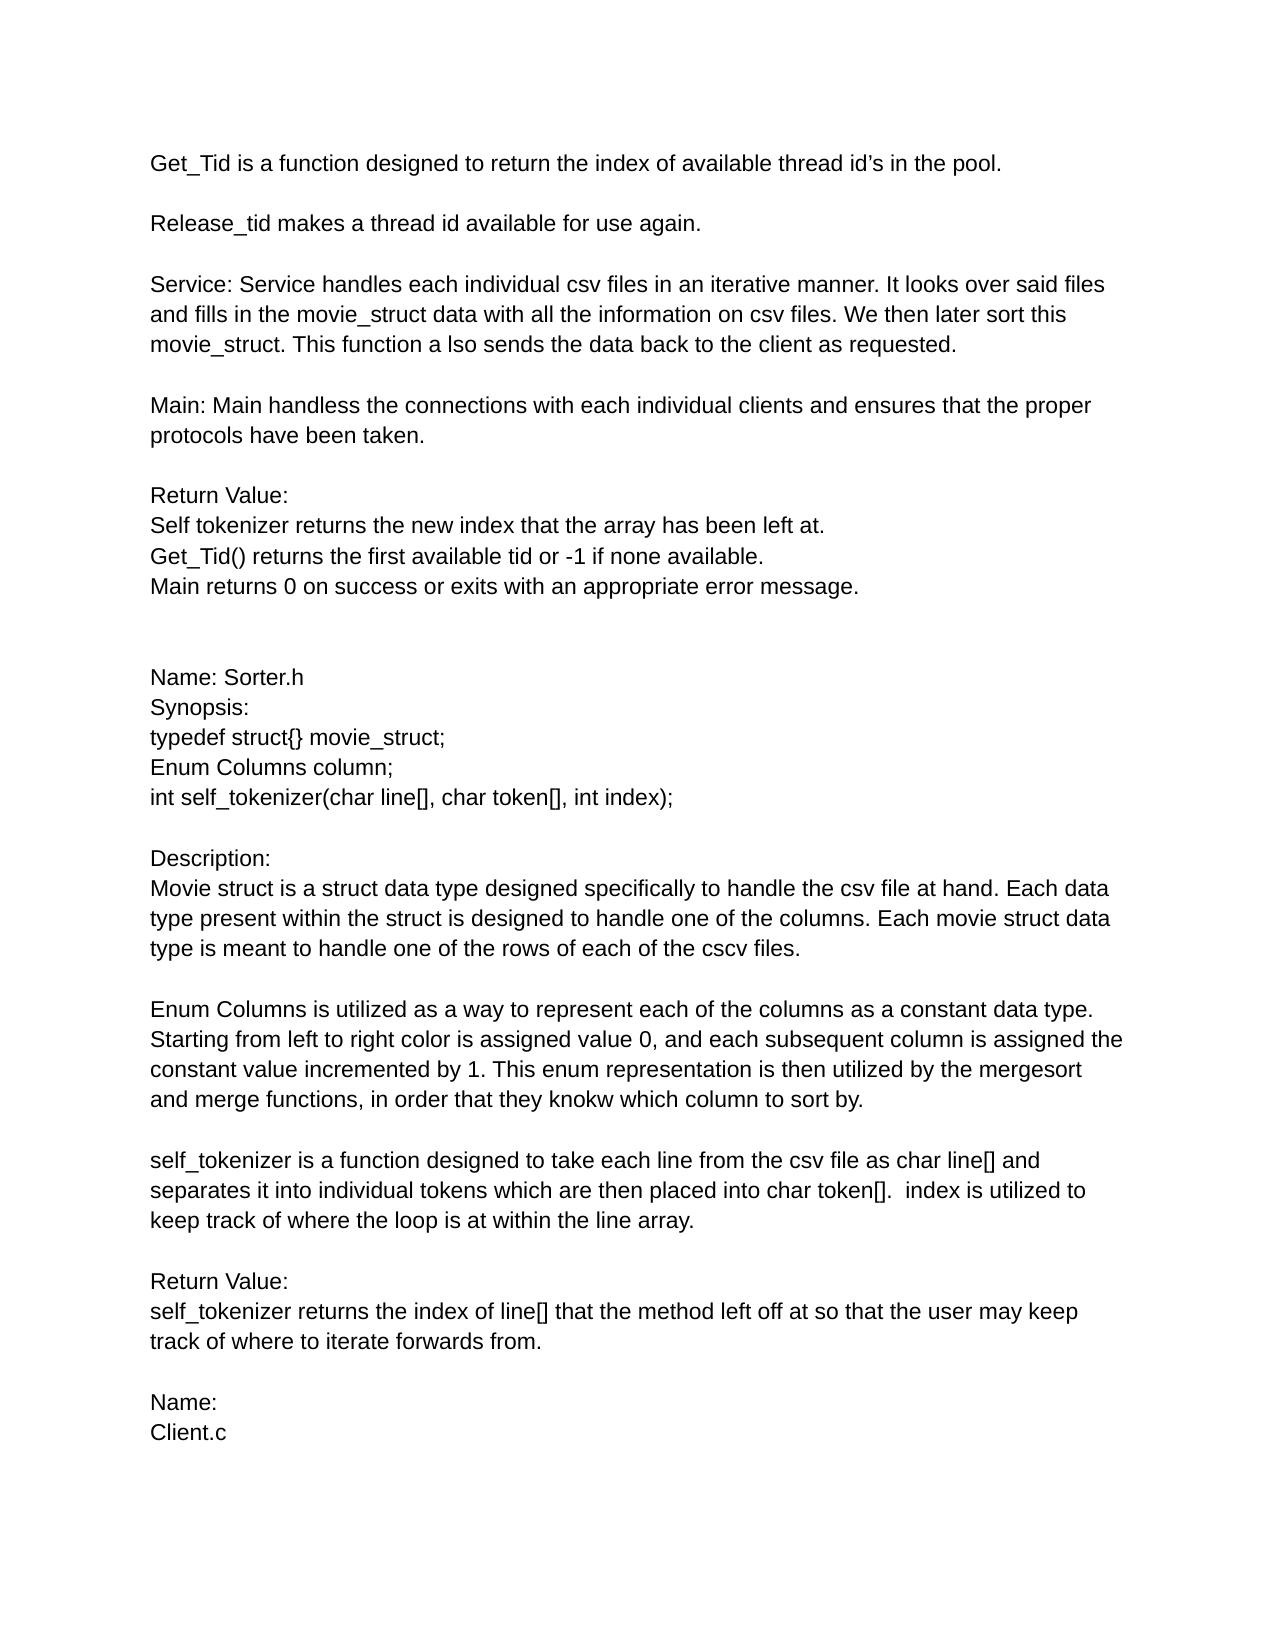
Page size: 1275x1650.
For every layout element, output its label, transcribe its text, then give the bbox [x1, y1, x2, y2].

text Name: Sorter.h [150, 663, 1125, 690]
text Service: Service handles each individual csv files in an iterative manner. It looks over said files and fills in the movie_struct data with all the information on csv files. We then later sort this movie_struct. This function a lso sends the data back to the client as requested. [150, 271, 1125, 358]
text int self_tokenizer(char line[], char token[], int index); [150, 784, 1125, 811]
text Release_tid makes a thread id available for use again. [150, 210, 1125, 237]
text Synopsis: [150, 694, 1125, 720]
text Main: Main handless the connections with each individual clients and ensures that the proper protocols have been taken. [150, 392, 1125, 448]
text typedef struct{} movie_struct; [150, 724, 1125, 750]
text Enum Columns is utilized as a way to represent each of the columns as a constant data type. Starting from left to right color is assigned value 0, and each subsequent column is assigned the constant value incremented by 1. This enum representation is then utilized by the mergesort and merge functions, in order that they knokw which column to sort by. [150, 996, 1125, 1113]
text Return Value: [150, 482, 1125, 509]
text self_tokenizer is a function designed to take each line from the csv file as char line[] and separates it into individual tokens which are then placed into char token[]. index is utilized to keep track of where the loop is at within the line array. [150, 1147, 1125, 1234]
text Main returns 0 on success or exits with an appropriate error message. [150, 573, 1125, 599]
text Get_Tid is a function designed to return the index of available thread id’s in the pool. [150, 150, 1125, 176]
text Self tokenizer returns the new index that the array has been left at. [150, 512, 1125, 539]
text Client.c [150, 1419, 1125, 1445]
text Name: [150, 1388, 1125, 1415]
text Movie struct is a struct data type designed specifically to handle the csv file at hand. Each data type present within the struct is designed to handle one of the columns. Each movie struct data type is meant to handle one of the rows of each of the cscv files. [150, 875, 1125, 962]
text Enum Columns column; [150, 754, 1125, 781]
text self_tokenizer returns the index of line[] that the method left off at so that the user may keep track of where to iterate forwards from. [150, 1298, 1125, 1354]
text Return Value: [150, 1268, 1125, 1294]
text Get_Tid() returns the first available tid or -1 if none available. [150, 543, 1125, 569]
text Description: [150, 845, 1125, 871]
